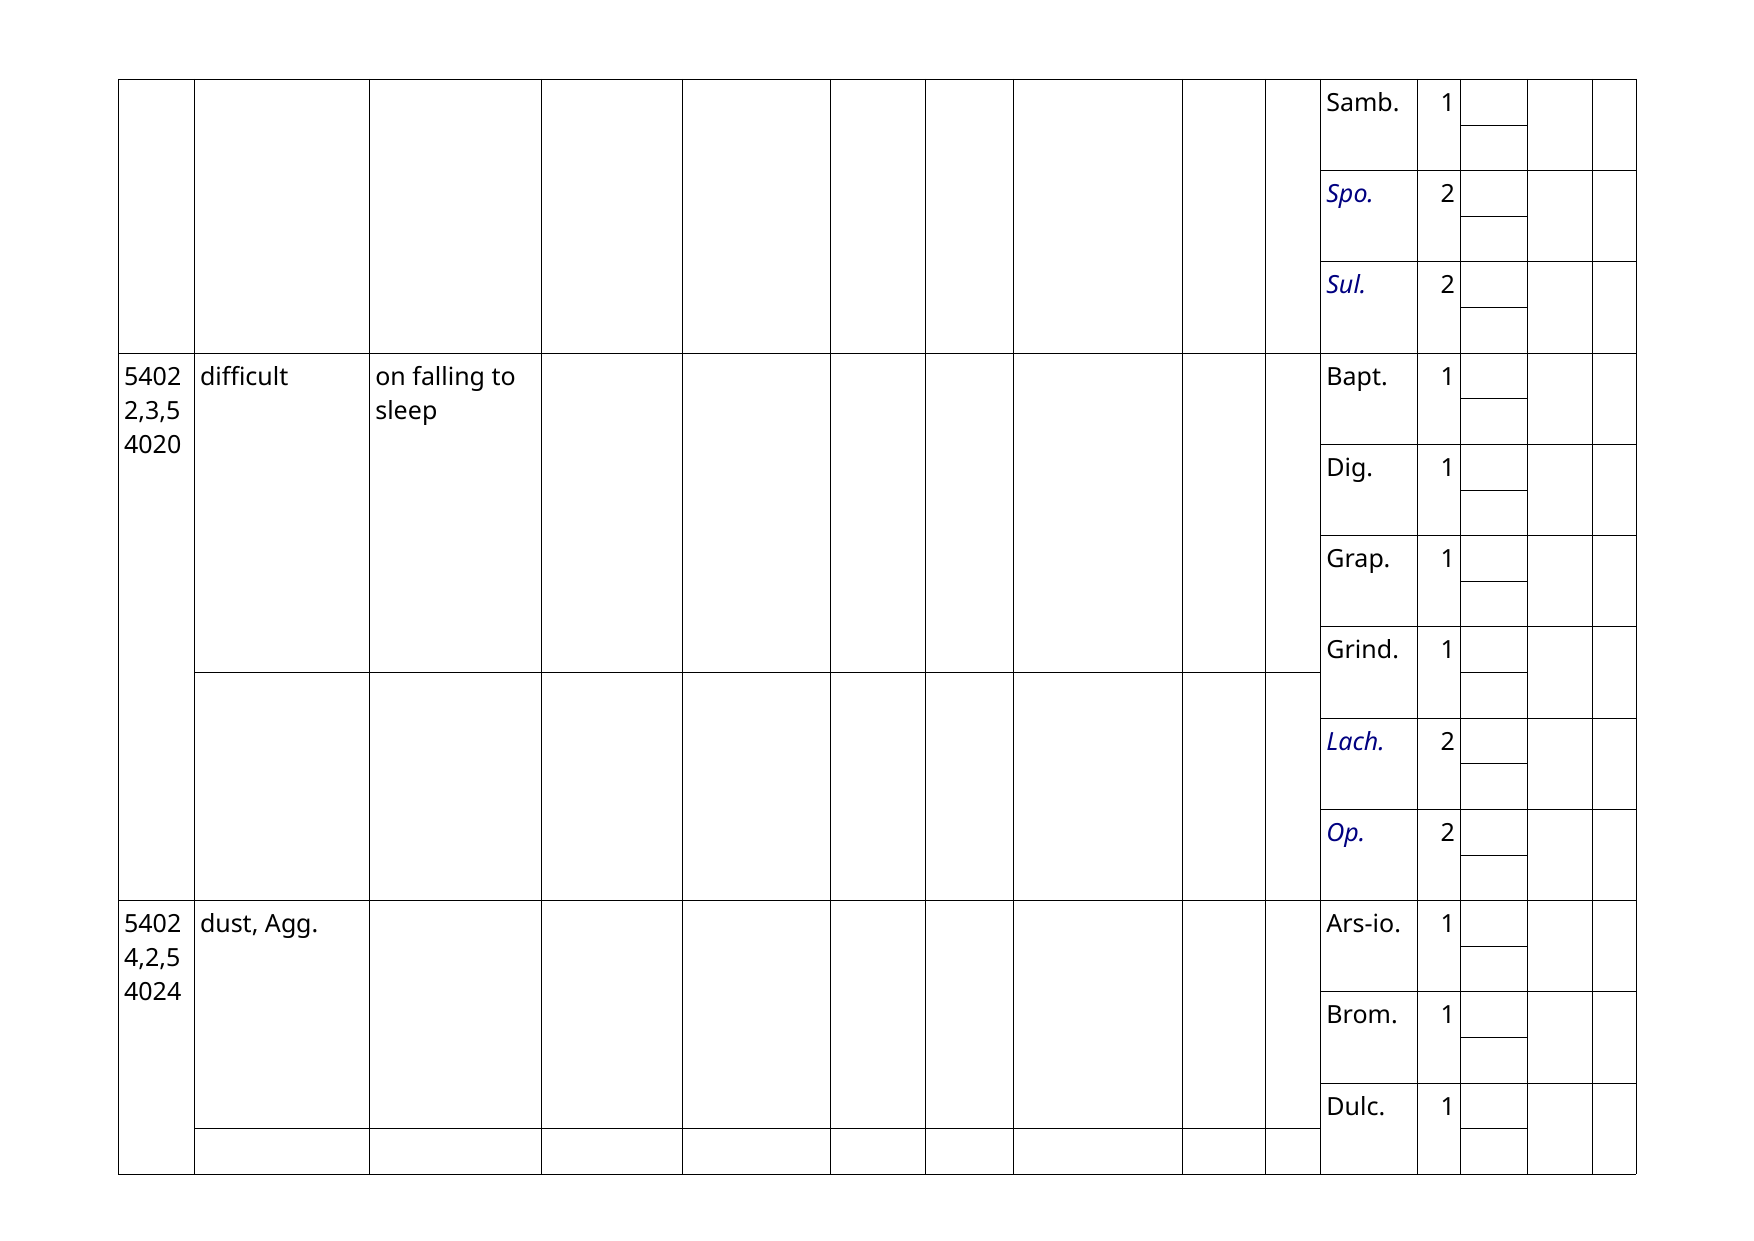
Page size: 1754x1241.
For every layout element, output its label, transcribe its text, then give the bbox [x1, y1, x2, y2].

table_cell [1593, 992, 1636, 1083]
table_cell [1593, 80, 1636, 170]
table_cell [1461, 582, 1527, 626]
table_cell [1528, 445, 1592, 535]
table_cell [1461, 1129, 1527, 1174]
table_cell [542, 80, 682, 353]
table_cell [683, 1129, 830, 1174]
table_cell [831, 901, 925, 1128]
table_cell [831, 354, 925, 672]
table_cell [1014, 901, 1182, 1128]
table_cell [1461, 126, 1527, 170]
table_cell [683, 80, 830, 353]
table_cell [1528, 1084, 1592, 1174]
table_cell [1461, 536, 1527, 581]
table_cell [831, 1129, 925, 1174]
table_cell Op. [1321, 810, 1417, 900]
table_cell Sul. [1321, 262, 1417, 353]
table_cell [1528, 354, 1592, 444]
table_cell [1266, 354, 1320, 672]
table_cell [1593, 810, 1636, 900]
table_cell [1266, 1129, 1320, 1174]
table_cell Grind. [1321, 627, 1417, 718]
table_cell [1593, 901, 1636, 991]
table_cell [1528, 810, 1592, 900]
table_cell on falling to sleep [370, 354, 541, 672]
table_cell [542, 901, 682, 1128]
table_cell [1461, 445, 1527, 489]
table_cell [683, 673, 830, 900]
table_cell [1461, 673, 1527, 718]
table_cell [1183, 80, 1265, 353]
table_cell 2 [1418, 262, 1460, 353]
table_cell [683, 901, 830, 1128]
table_cell [1461, 1038, 1527, 1083]
table_cell [926, 354, 1013, 672]
table_cell 1 [1418, 1084, 1460, 1174]
table_cell 2 [1418, 171, 1460, 261]
table_cell [926, 901, 1013, 1128]
table_cell 1 [1418, 536, 1460, 626]
table_cell [1528, 262, 1592, 353]
table_cell [926, 1129, 1013, 1174]
table_cell [1593, 354, 1636, 444]
table_cell [542, 673, 682, 900]
table_cell [542, 1129, 682, 1174]
table_cell [1593, 536, 1636, 626]
table_cell [1266, 901, 1320, 1128]
table_cell [1461, 308, 1527, 353]
table_cell [1014, 354, 1182, 672]
table_cell [370, 901, 541, 1128]
table_cell [1461, 719, 1527, 763]
table_cell [1014, 1129, 1182, 1174]
table_cell [1461, 810, 1527, 854]
table_cell Lach. [1321, 719, 1417, 809]
table_cell [195, 673, 369, 900]
table_cell Samb. [1321, 80, 1417, 170]
table_cell 54024,2,54024 [119, 901, 194, 1174]
table_cell [1528, 80, 1592, 170]
table_cell [1461, 947, 1527, 991]
table_cell [1528, 171, 1592, 261]
table_cell [195, 80, 369, 353]
table_cell 1 [1418, 80, 1460, 170]
table_cell [1461, 80, 1527, 124]
table_cell [1014, 673, 1182, 900]
table_cell difficult [195, 354, 369, 672]
table_cell [831, 80, 925, 353]
table_cell [1014, 80, 1182, 353]
table_cell [1183, 354, 1265, 672]
table_cell [119, 80, 194, 353]
table_cell [542, 354, 682, 672]
table_cell [831, 673, 925, 900]
table_cell [1593, 262, 1636, 353]
table_cell 2 [1418, 810, 1460, 900]
table_cell [683, 354, 830, 672]
table_cell [370, 1129, 541, 1174]
table_cell Bapt. [1321, 354, 1417, 444]
table_cell Dig. [1321, 445, 1417, 535]
table_cell [1528, 992, 1592, 1083]
table_cell Brom. [1321, 992, 1417, 1083]
table_cell [1183, 901, 1265, 1128]
table_cell Grap. [1321, 536, 1417, 626]
table_cell 54022,3,54020 [119, 354, 194, 900]
table_cell [1461, 856, 1527, 900]
table_cell Dulc. [1321, 1084, 1417, 1174]
table_cell [926, 673, 1013, 900]
table_cell [1461, 764, 1527, 809]
table_cell [1528, 536, 1592, 626]
table_cell [1593, 445, 1636, 535]
table_cell 1 [1418, 992, 1460, 1083]
table_cell [1461, 262, 1527, 307]
table_cell [1593, 719, 1636, 809]
table_cell [1461, 992, 1527, 1037]
table_cell [370, 80, 541, 353]
table_cell [1461, 354, 1527, 398]
table_cell [1593, 627, 1636, 718]
table_cell [1266, 673, 1320, 900]
table_cell Ars-io. [1321, 901, 1417, 991]
table_cell [926, 80, 1013, 353]
table_cell [1461, 217, 1527, 261]
table_cell [1461, 171, 1527, 216]
table_cell [195, 1129, 369, 1174]
table_cell 1 [1418, 901, 1460, 991]
table_cell [1528, 719, 1592, 809]
table_cell 1 [1418, 354, 1460, 444]
table_cell 1 [1418, 627, 1460, 718]
table_cell dust, Agg. [195, 901, 369, 1128]
table_cell [1183, 1129, 1265, 1174]
table_cell 1 [1418, 445, 1460, 535]
table_cell [1528, 627, 1592, 718]
table_cell [1593, 1084, 1636, 1174]
table_cell [1461, 491, 1527, 535]
table_cell [1266, 80, 1320, 353]
table_cell Spo. [1321, 171, 1417, 261]
table_cell [1593, 171, 1636, 261]
table_cell [370, 673, 541, 900]
table_cell [1461, 1084, 1527, 1128]
table_cell 2 [1418, 719, 1460, 809]
table_cell [1183, 673, 1265, 900]
table_cell [1461, 627, 1527, 672]
table_cell [1461, 901, 1527, 946]
table_cell [1461, 399, 1527, 444]
table_cell [1528, 901, 1592, 991]
